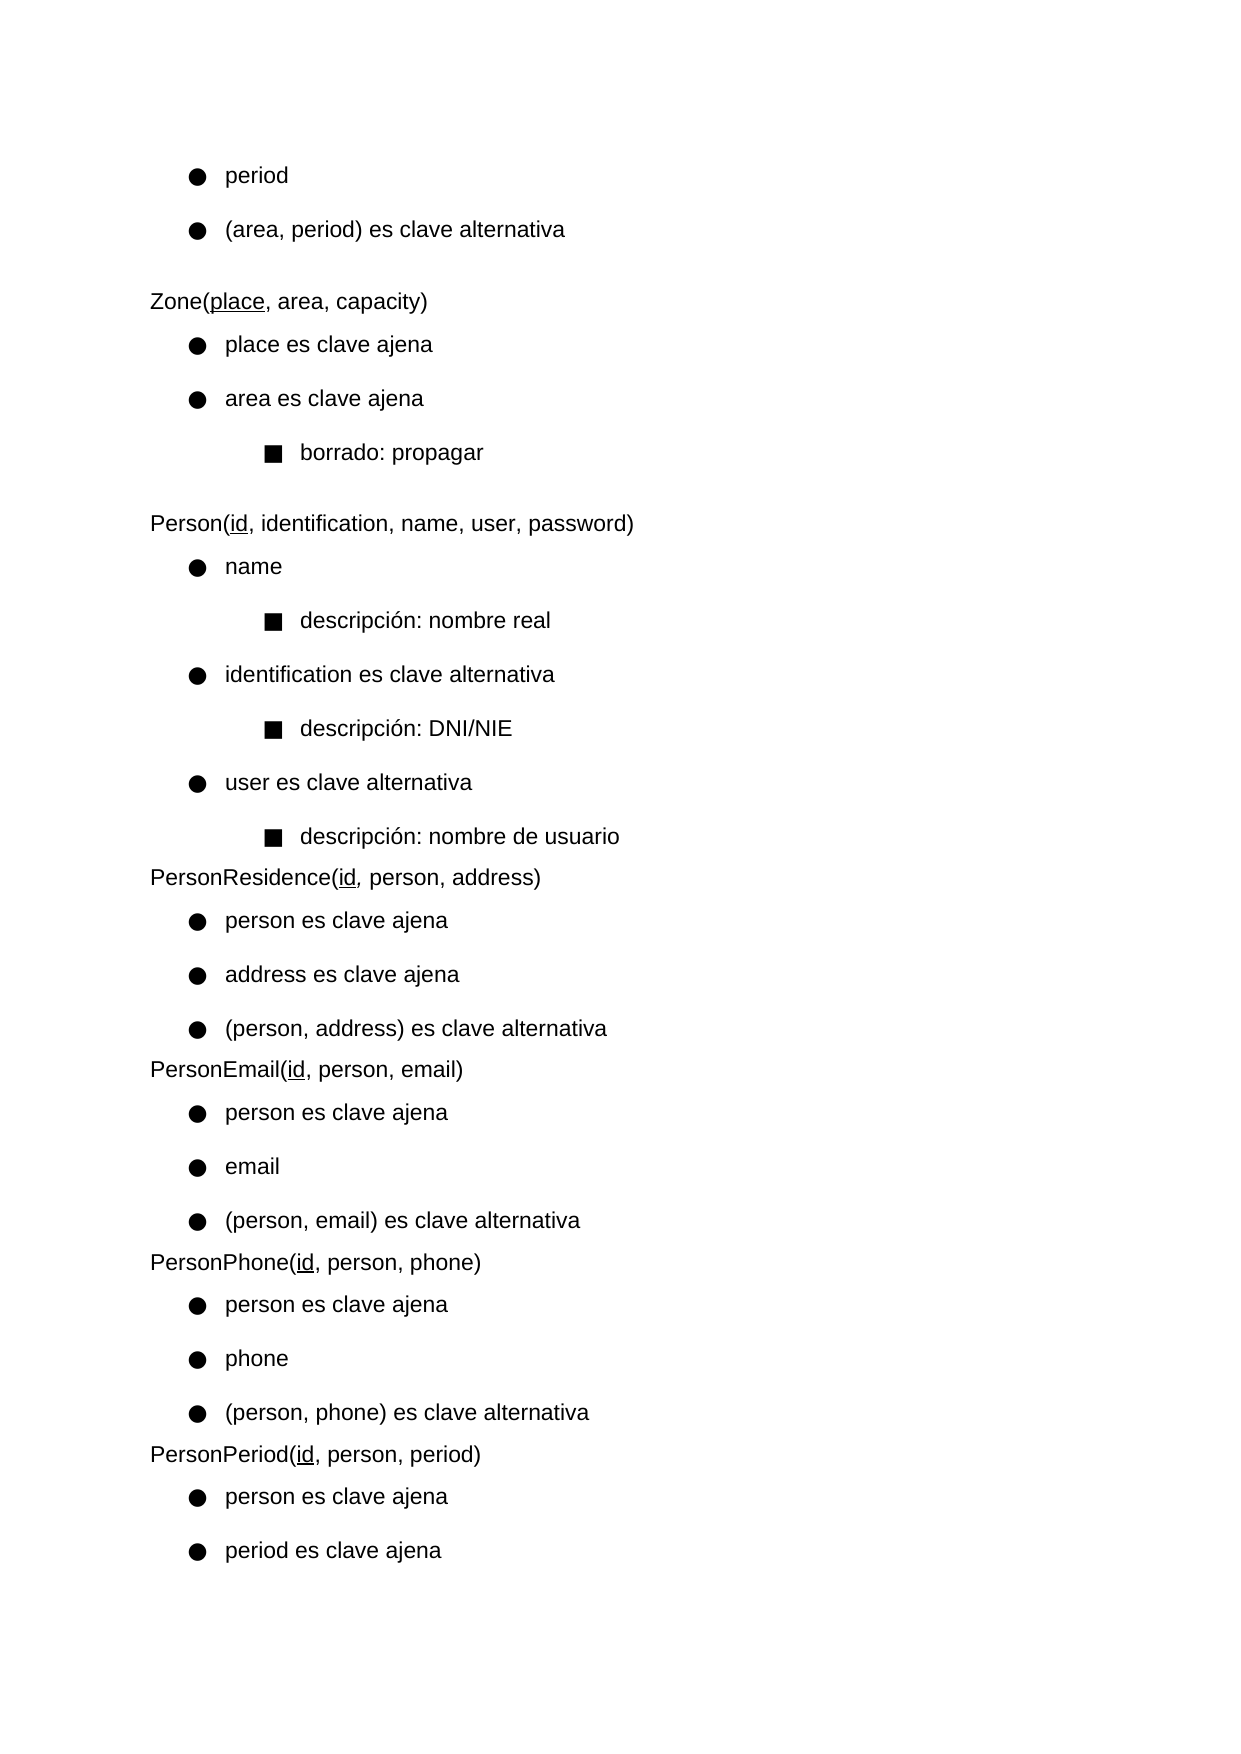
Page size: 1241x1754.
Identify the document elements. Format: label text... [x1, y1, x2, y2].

text PersonPhone(id, person, phone) [150, 1248, 1090, 1275]
list descripción: DNI/NIE [262, 702, 1090, 749]
list (person, email) es clave alternativa [187, 1194, 1090, 1242]
list phone [187, 1333, 1090, 1380]
text PersonEmail(id, person, email) [150, 1056, 1090, 1083]
list user es clave alternativa [187, 756, 1090, 803]
text Zone(place, area, capacity) [150, 288, 1090, 314]
list person es clave ajena [187, 1279, 1090, 1326]
list (area, period) es clave alternativa [187, 204, 1090, 251]
list person es clave ajena [187, 894, 1090, 942]
list descripción: nombre real [262, 594, 1090, 642]
list place es clave ajena [187, 318, 1090, 365]
text PersonPeriod(id, person, period) [150, 1441, 1090, 1467]
text PersonResidence(id, person, address) [150, 864, 1090, 891]
list period [187, 150, 1090, 197]
list (person, address) es clave alternativa [187, 1002, 1090, 1049]
list borrado: propagar [262, 426, 1090, 473]
list email [187, 1141, 1090, 1188]
list address es clave ajena [187, 948, 1090, 996]
list (person, phone) es clave alternativa [187, 1387, 1090, 1434]
list identification es clave alternativa [187, 648, 1090, 696]
list person es clave ajena [187, 1471, 1090, 1518]
list person es clave ajena [187, 1087, 1090, 1134]
text Person(id, identification, name, user, password) [150, 510, 1090, 537]
list area es clave ajena [187, 372, 1090, 419]
list descripción: nombre de usuario [262, 810, 1090, 857]
list name [187, 541, 1090, 588]
list period es clave ajena [187, 1525, 1090, 1572]
